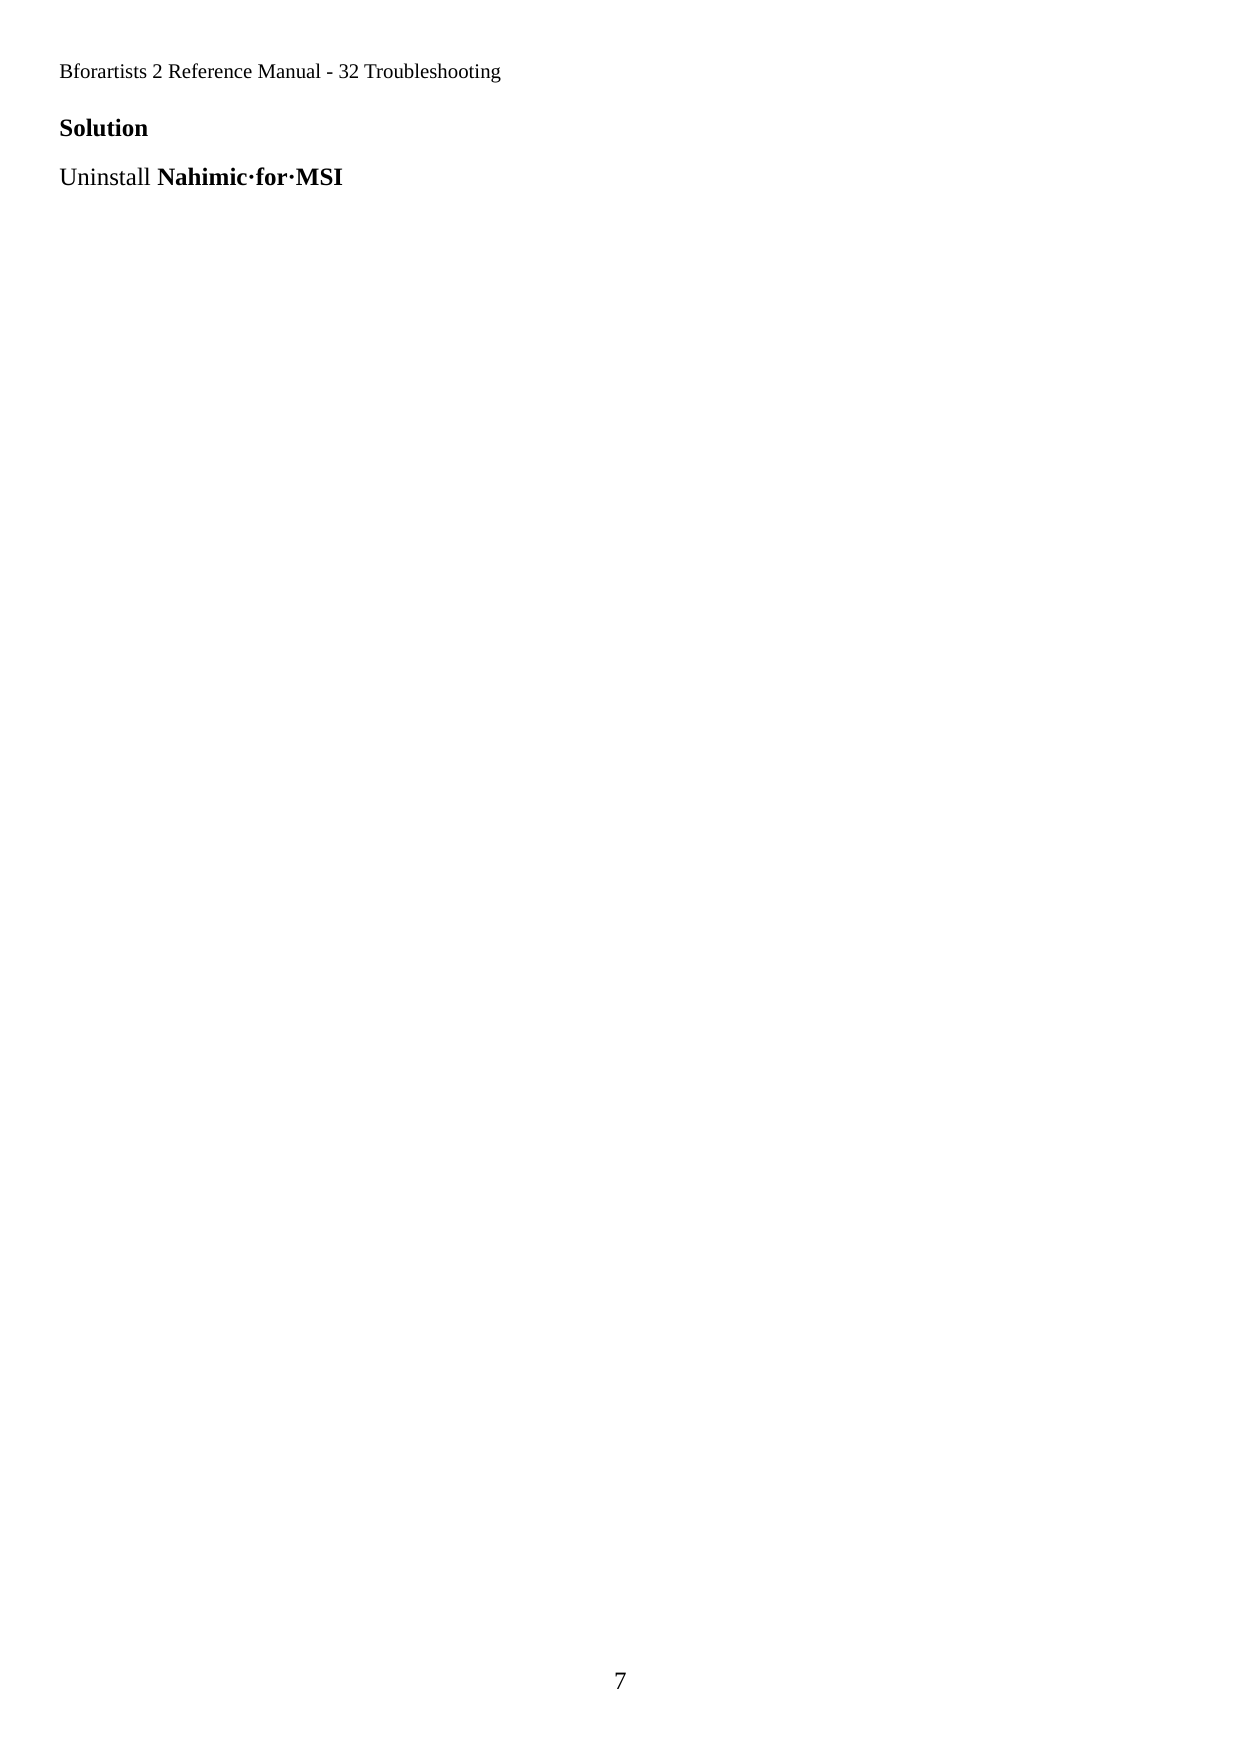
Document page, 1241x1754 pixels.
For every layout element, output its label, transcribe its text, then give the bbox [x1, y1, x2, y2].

text Uninstall Nahimic·for·MSI [59, 162, 1181, 190]
text Solution [59, 113, 1181, 141]
